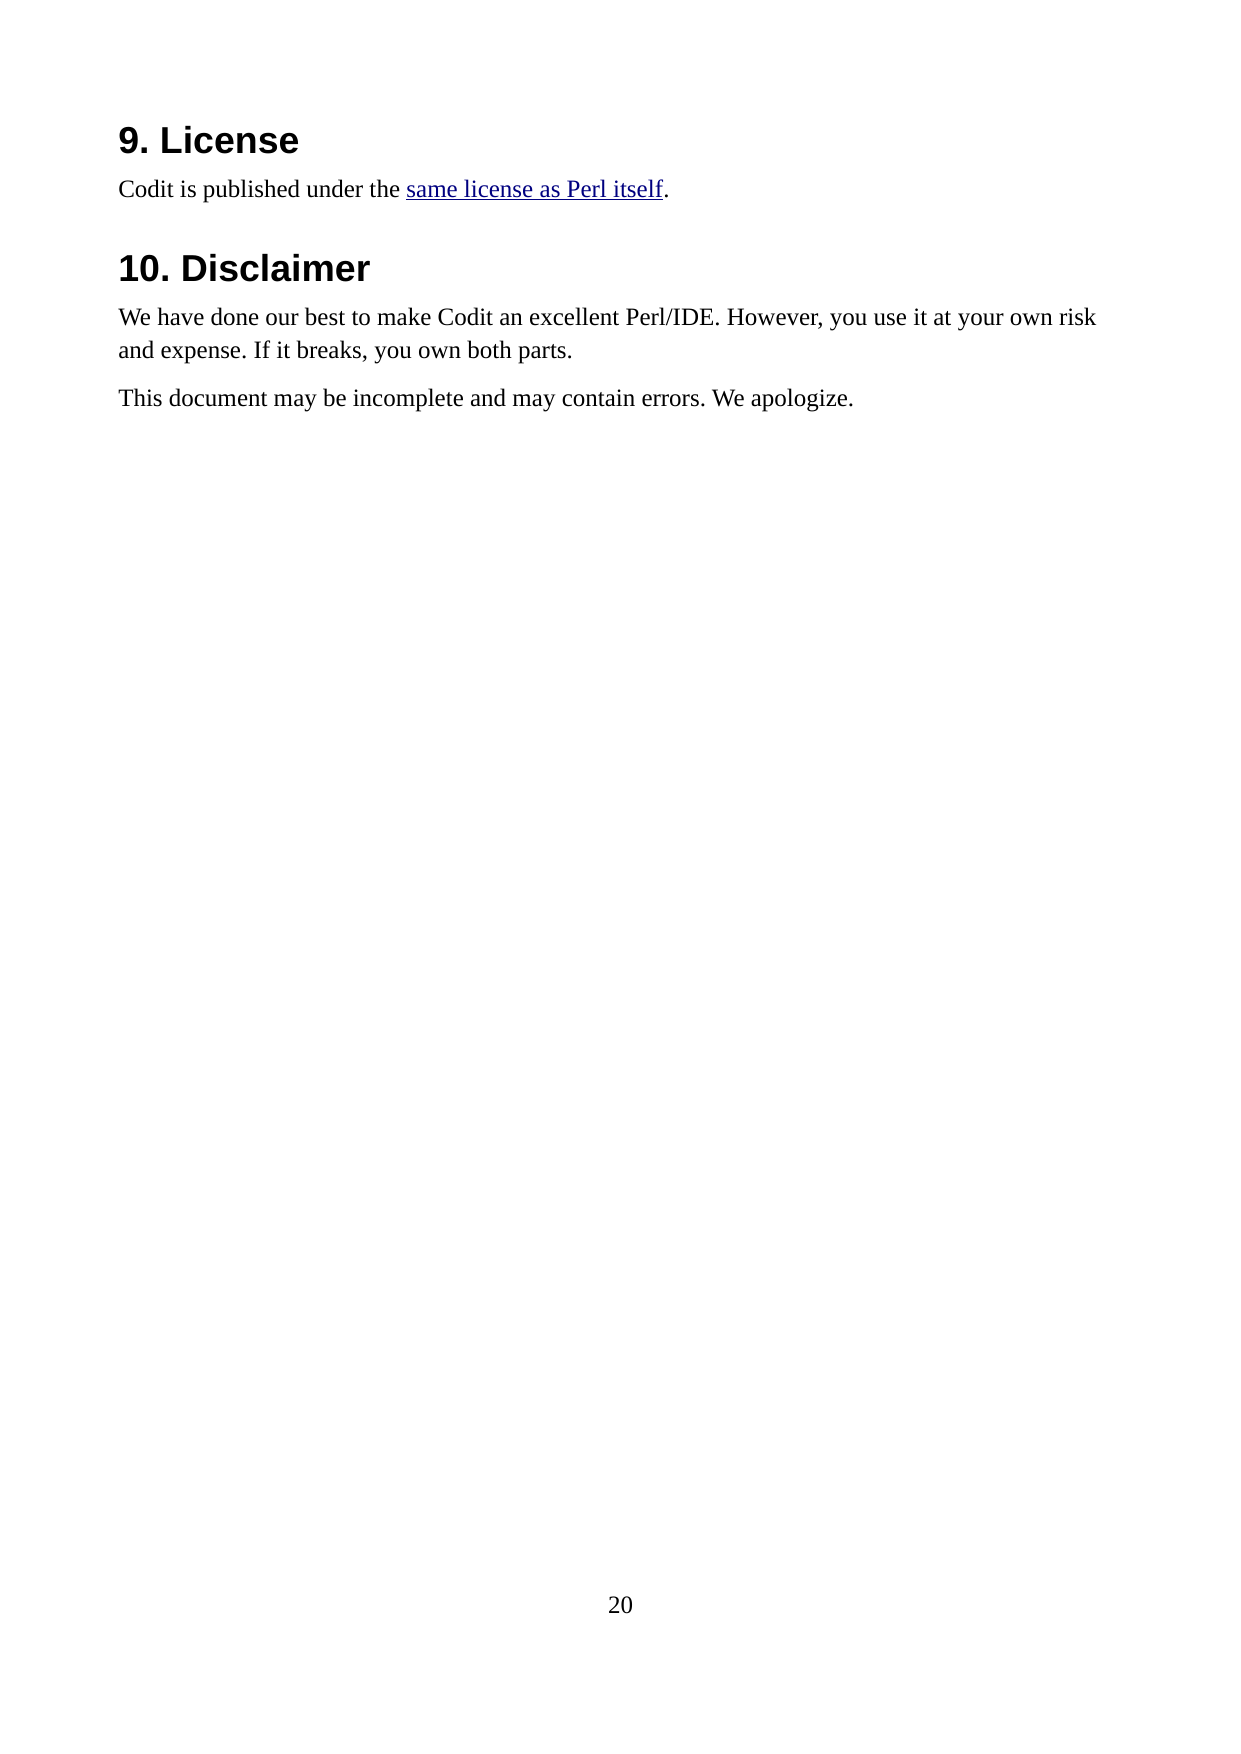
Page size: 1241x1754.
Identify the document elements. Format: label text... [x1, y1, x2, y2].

text We have done our best to make Codit an excellent Perl/IDE. However, you use it at your own risk and expense. If it breaks, you own both parts. [118, 302, 1122, 364]
subtitle 9. License [118, 118, 1122, 161]
subtitle 10. Disclaimer [118, 246, 1122, 289]
text This document may be incomplete and may contain errors. We apologize. [118, 383, 1122, 411]
text Codit is published under the same license as Perl itself. [118, 174, 1122, 202]
